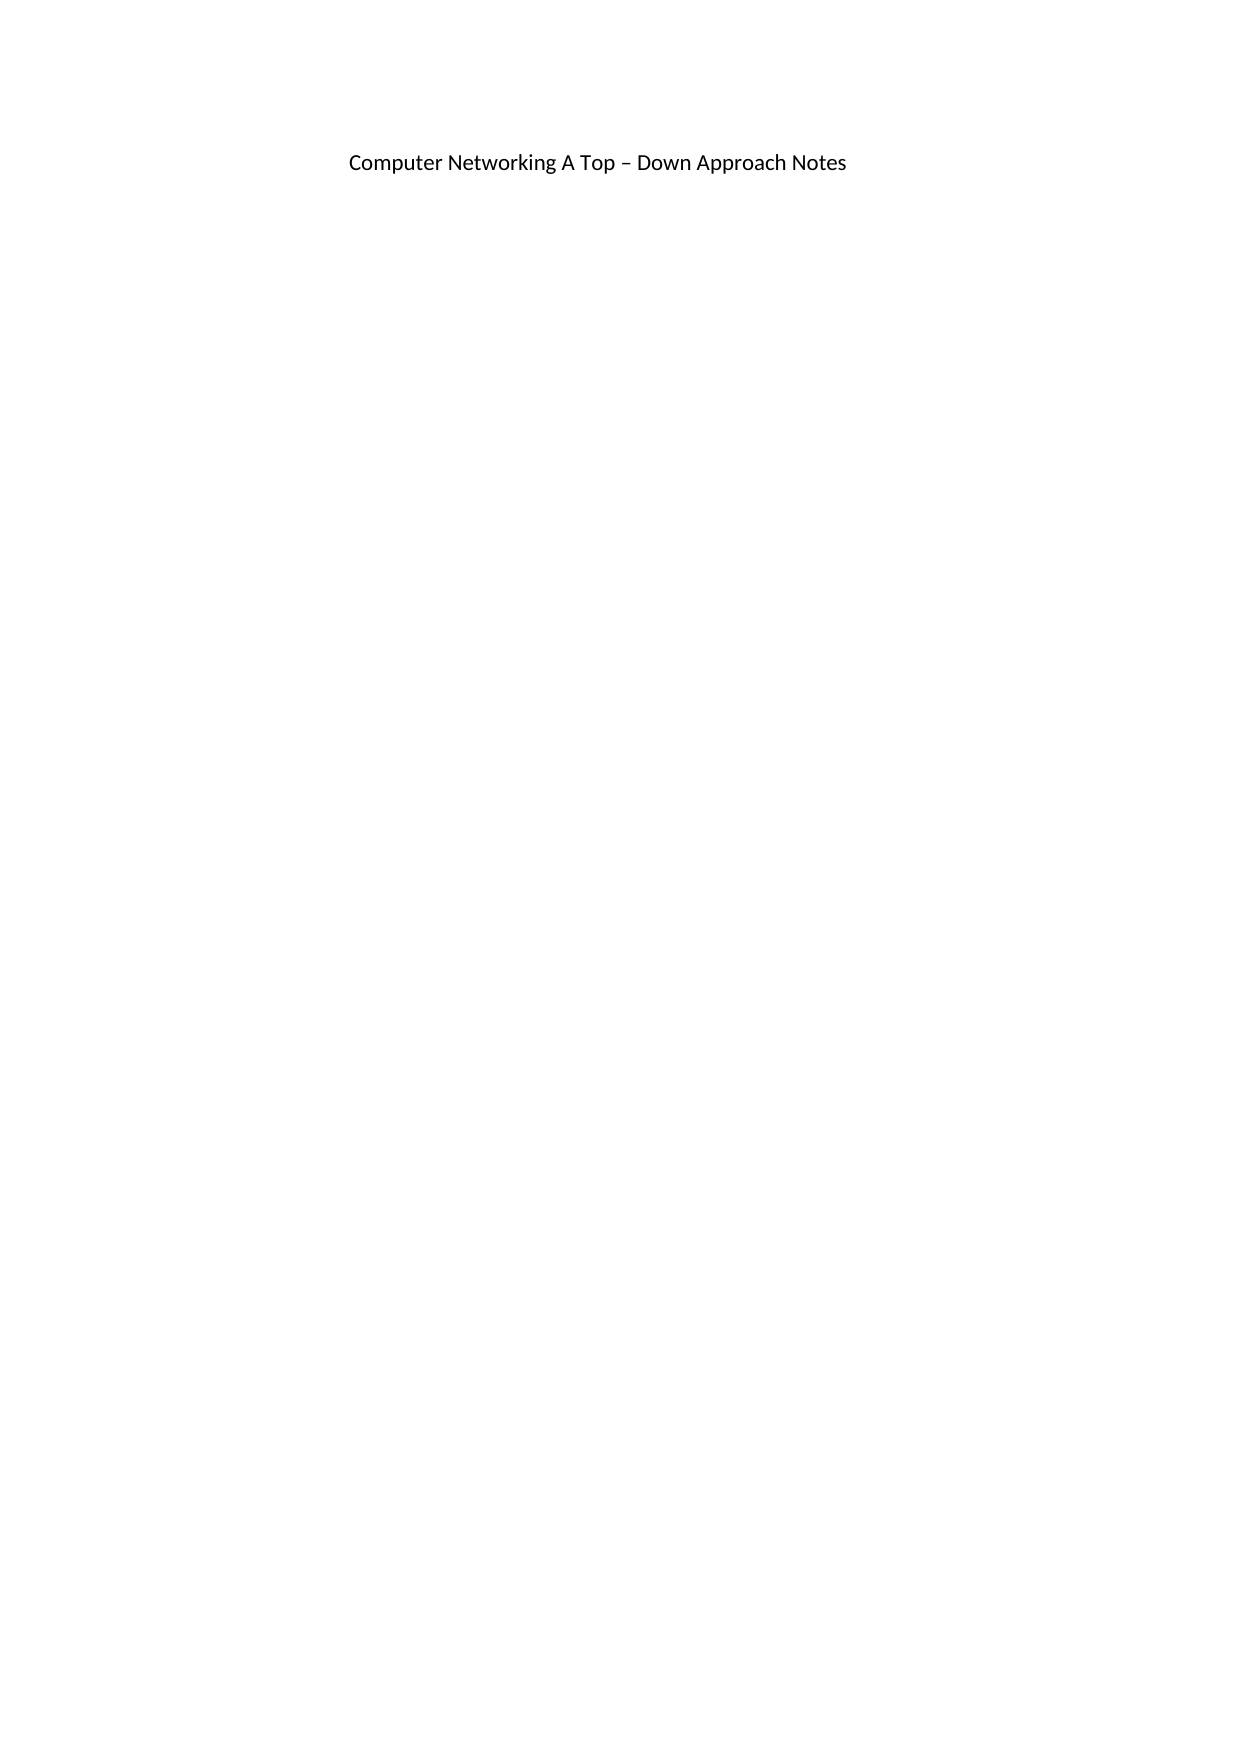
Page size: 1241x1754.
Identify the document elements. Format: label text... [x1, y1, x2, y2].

text Computer Networking A Top – Down Approach Notes [148, 148, 1048, 176]
